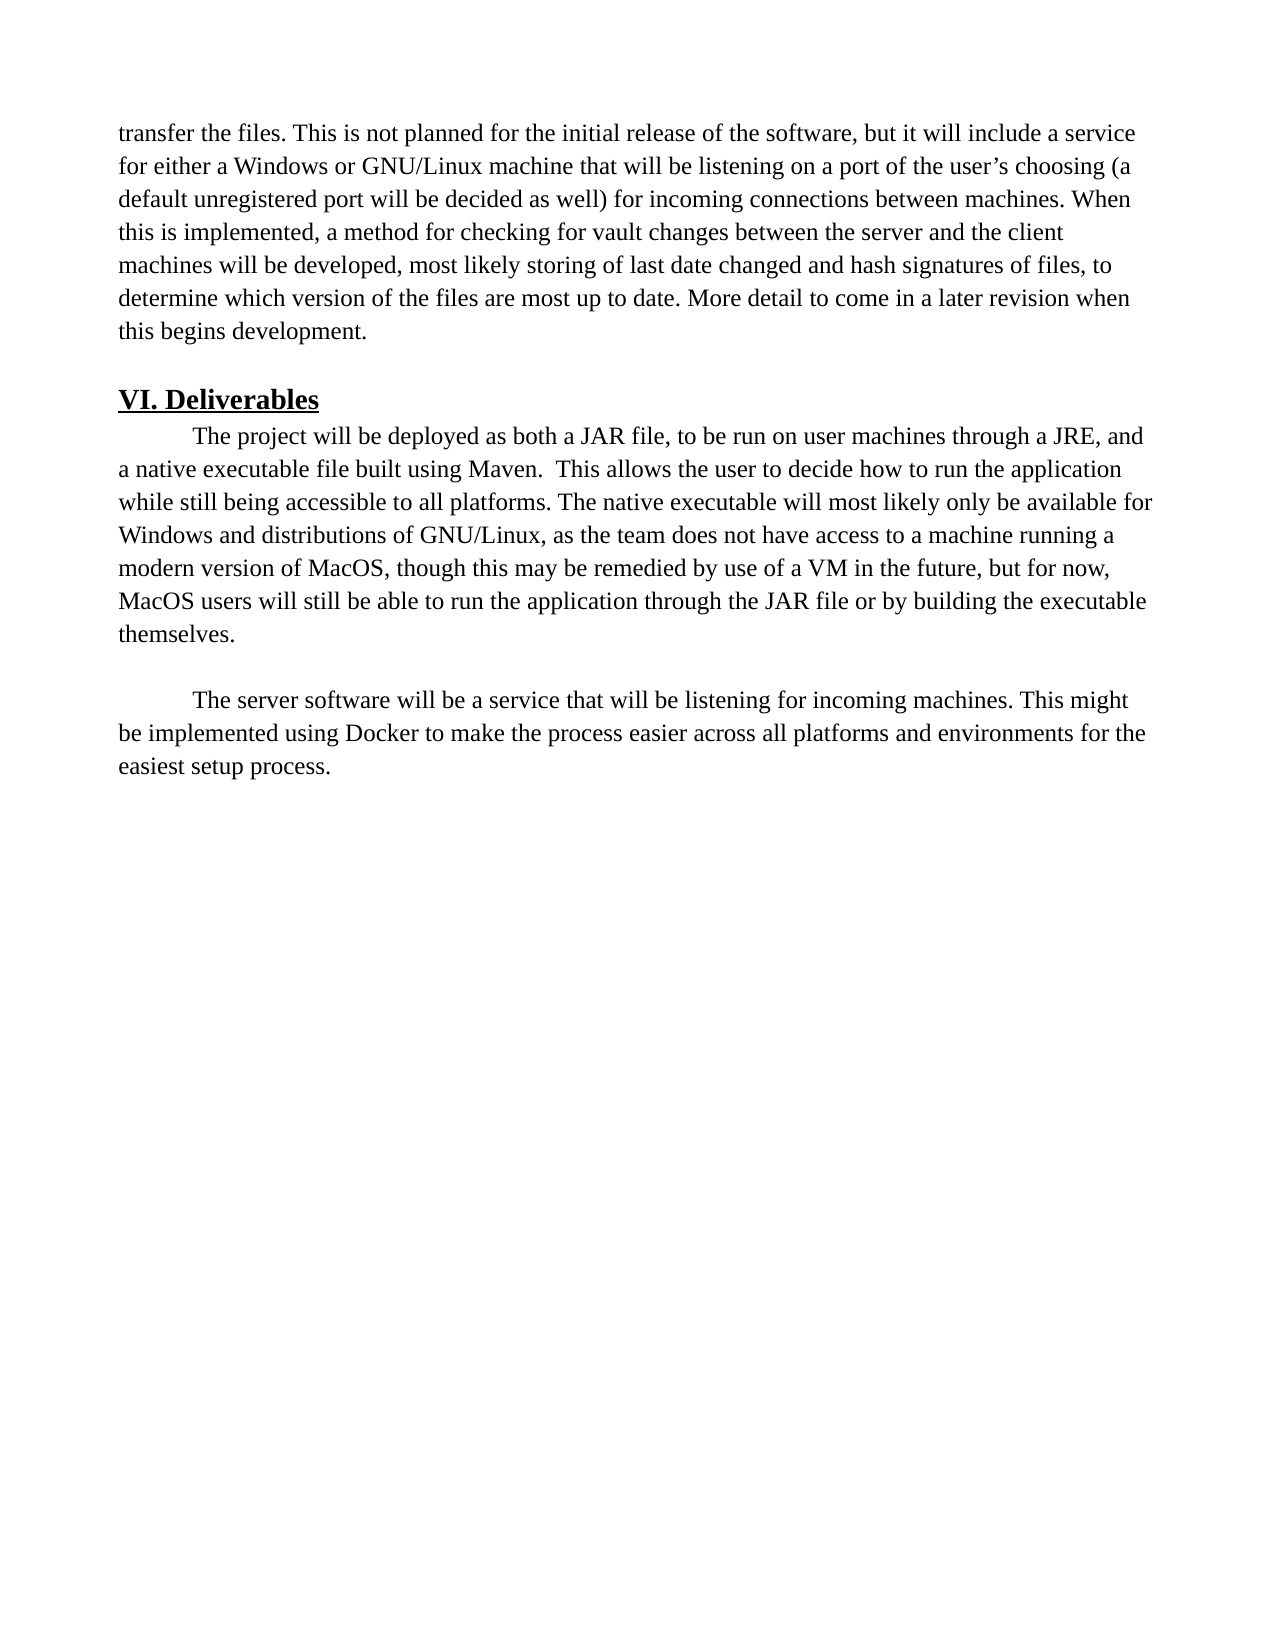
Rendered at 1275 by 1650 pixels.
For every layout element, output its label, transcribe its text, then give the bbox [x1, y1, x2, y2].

text transfer the files. This is not planned for the initial release of the software, but it will include a service for either a Windows or GNU/Linux machine that will be listening on a port of the user’s choosing (a default unregistered port will be decided as well) for incoming connections between machines. When this is implemented, a method for checking for vault changes between the server and the client machines will be developed, most likely storing of last date changed and hash signatures of files, to determine which version of the files are most up to date. More detail to come in a later revision when this begins development. [118, 118, 1157, 345]
text VI. Deliverables [118, 382, 1157, 416]
text The project will be deployed as both a JAR file, to be run on user machines through a JRE, and a native executable file built using Maven. This allows the user to decide how to run the application while still being accessible to all platforms. The native executable will most likely only be available for Windows and distributions of GNU/Linux, as the team does not have access to a machine running a modern version of MacOS, though this may be remedied by use of a VM in the future, but for now, MacOS users will still be able to run the application through the JAR file or by building the executable themselves. [118, 421, 1157, 648]
text The server software will be a service that will be listening for incoming machines. This might be implemented using Docker to make the process easier across all platforms and environments for the easiest setup process. [118, 685, 1157, 780]
